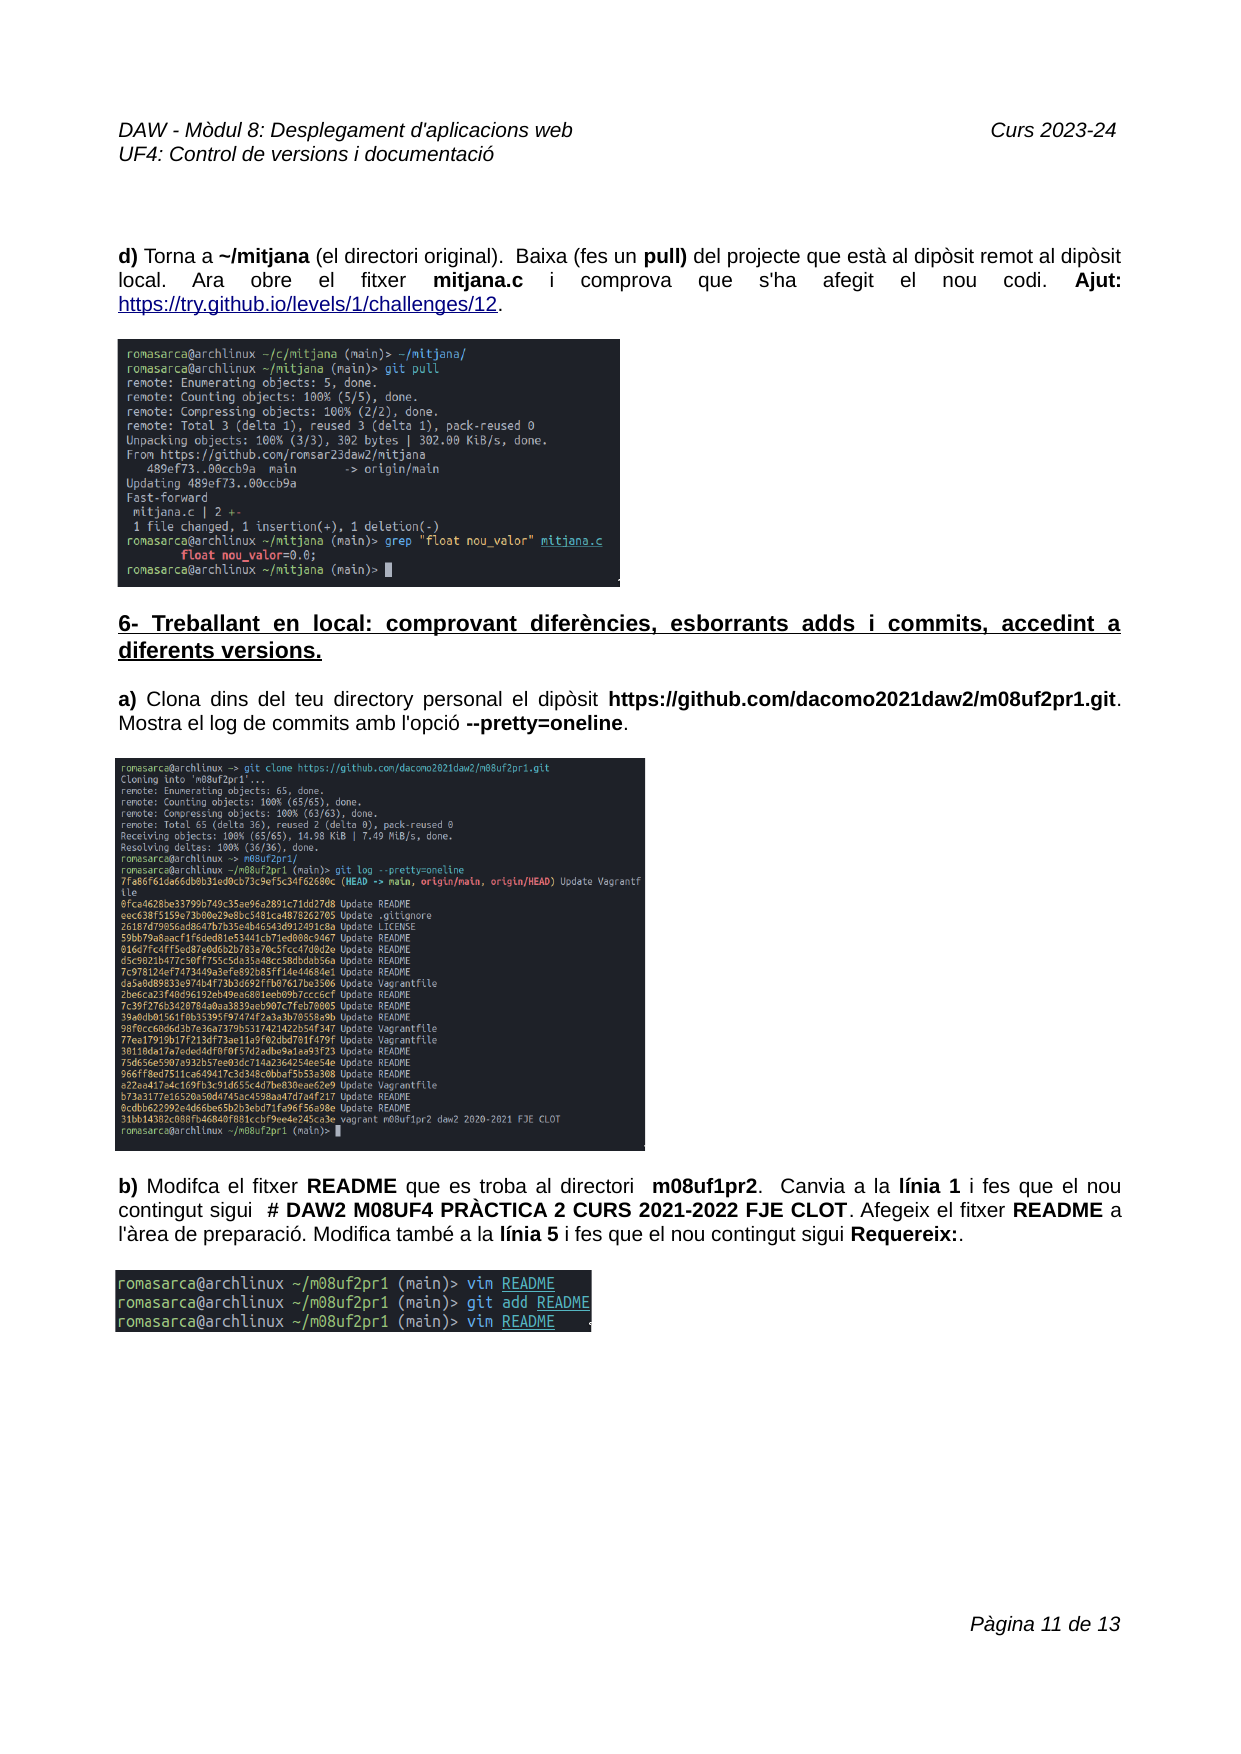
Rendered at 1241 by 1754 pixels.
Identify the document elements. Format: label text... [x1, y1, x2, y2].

picture [115, 1270, 592, 1332]
text a) Clona dins del teu directory personal el dipòsit https://github.com/dacomo2021daw2/m08uf2pr1.git. Mostra el log de commits amb l'opció --pretty=oneline. [118, 687, 1122, 735]
text d) Torna a ~/mitjana (el directori original). Baixa (fes un pull) del projecte que està al dipòsit remot al dipòsit local. Ara obre el fitxer mitjana.c i comprova que s'ha afegit el nou codi. Ajut: https://try.github.io/levels/1/challenges/12. [118, 243, 1122, 315]
text b) Modifca el fitxer README que es troba al directori m08uf1pr2. Canvia a la línia 1 i fes que el nou contingut sigui # DAW2 M08UF4 PRÀCTICA 2 CURS 2021-2022 FJE CLOT. Afegeix el fitxer README a l'àrea de preparació. Modifica també a la línia 5 i fes que el nou contingut sigui Requereix:. [118, 1174, 1122, 1246]
text 6- Treballant en local: comprovant diferències, esborrants adds i commits, accedint a diferents versions. [118, 610, 1122, 663]
picture [115, 758, 646, 1151]
picture [117, 339, 620, 587]
